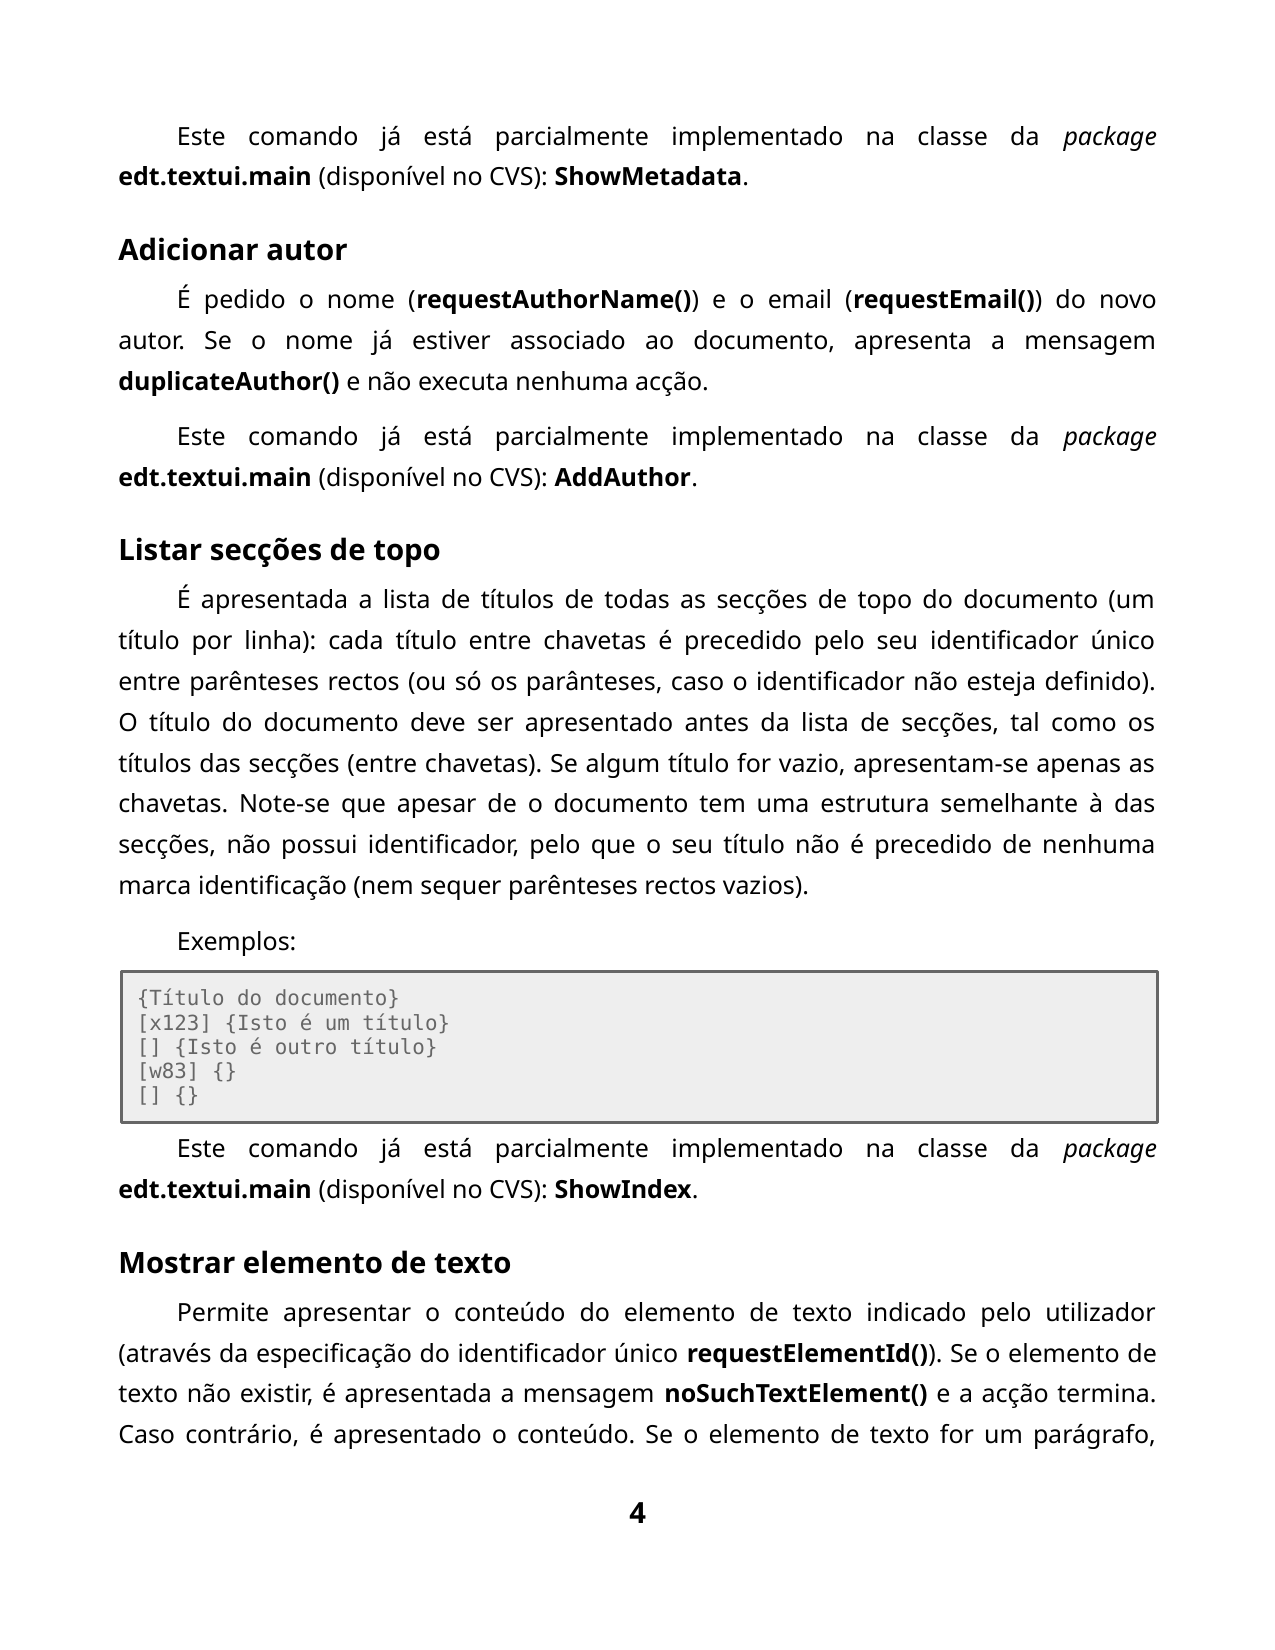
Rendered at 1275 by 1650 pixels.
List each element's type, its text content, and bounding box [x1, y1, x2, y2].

text Este comando já está parcialmente implementado na classe da package edt.textui.main (disponível no CVS): ShowIndex. [118, 978, 1157, 1206]
subtitle Mostrar elemento de texto [118, 1242, 1157, 1282]
text Exemplos: [118, 923, 1157, 957]
text Este comando já está parcialmente implementado na classe da package edt.textui.main (disponível no CVS): AddAuthor. [118, 418, 1157, 493]
subtitle Adicionar autor [118, 229, 1157, 269]
text Este comando já está parcialmente implementado na classe da package edt.textui.main (disponível no CVS): ShowMetadata. [118, 118, 1157, 193]
text Permite apresentar o conteúdo do elemento de texto indicado pelo utilizador (através da especificação do identificador único requestElementId()). Se o elemento de texto não existir, é apresentada a mensagem noSuchTextElement() e a acção termina. Caso contrário, é apresentado o conteúdo. Se o elemento de texto for um parágrafo, [118, 1294, 1157, 1451]
text É apresentada a lista de títulos de todas as secções de topo do documento (um título por linha): cada título entre chavetas é precedido pelo seu identificador único entre parênteses rectos (ou só os parânteses, caso o identificador não esteja definido). O título do documento deve ser apresentado antes da lista de secções, tal como os títulos das secções (entre chavetas). Se algum título for vazio, apresentam-se apenas as chavetas. Note-se que apesar de o documento tem uma estrutura semelhante à das secções, não possui identificador, pelo que o seu título não é precedido de nenhuma marca identificação (nem sequer parênteses rectos vazios). [118, 582, 1157, 902]
text É pedido o nome (requestAuthorName()) e o email (requestEmail()) do novo autor. Se o nome já estiver associado ao documento, apresenta a mensagem duplicateAuthor() e não executa nenhuma acção. [118, 281, 1157, 397]
subtitle Listar secções de topo [118, 529, 1157, 569]
